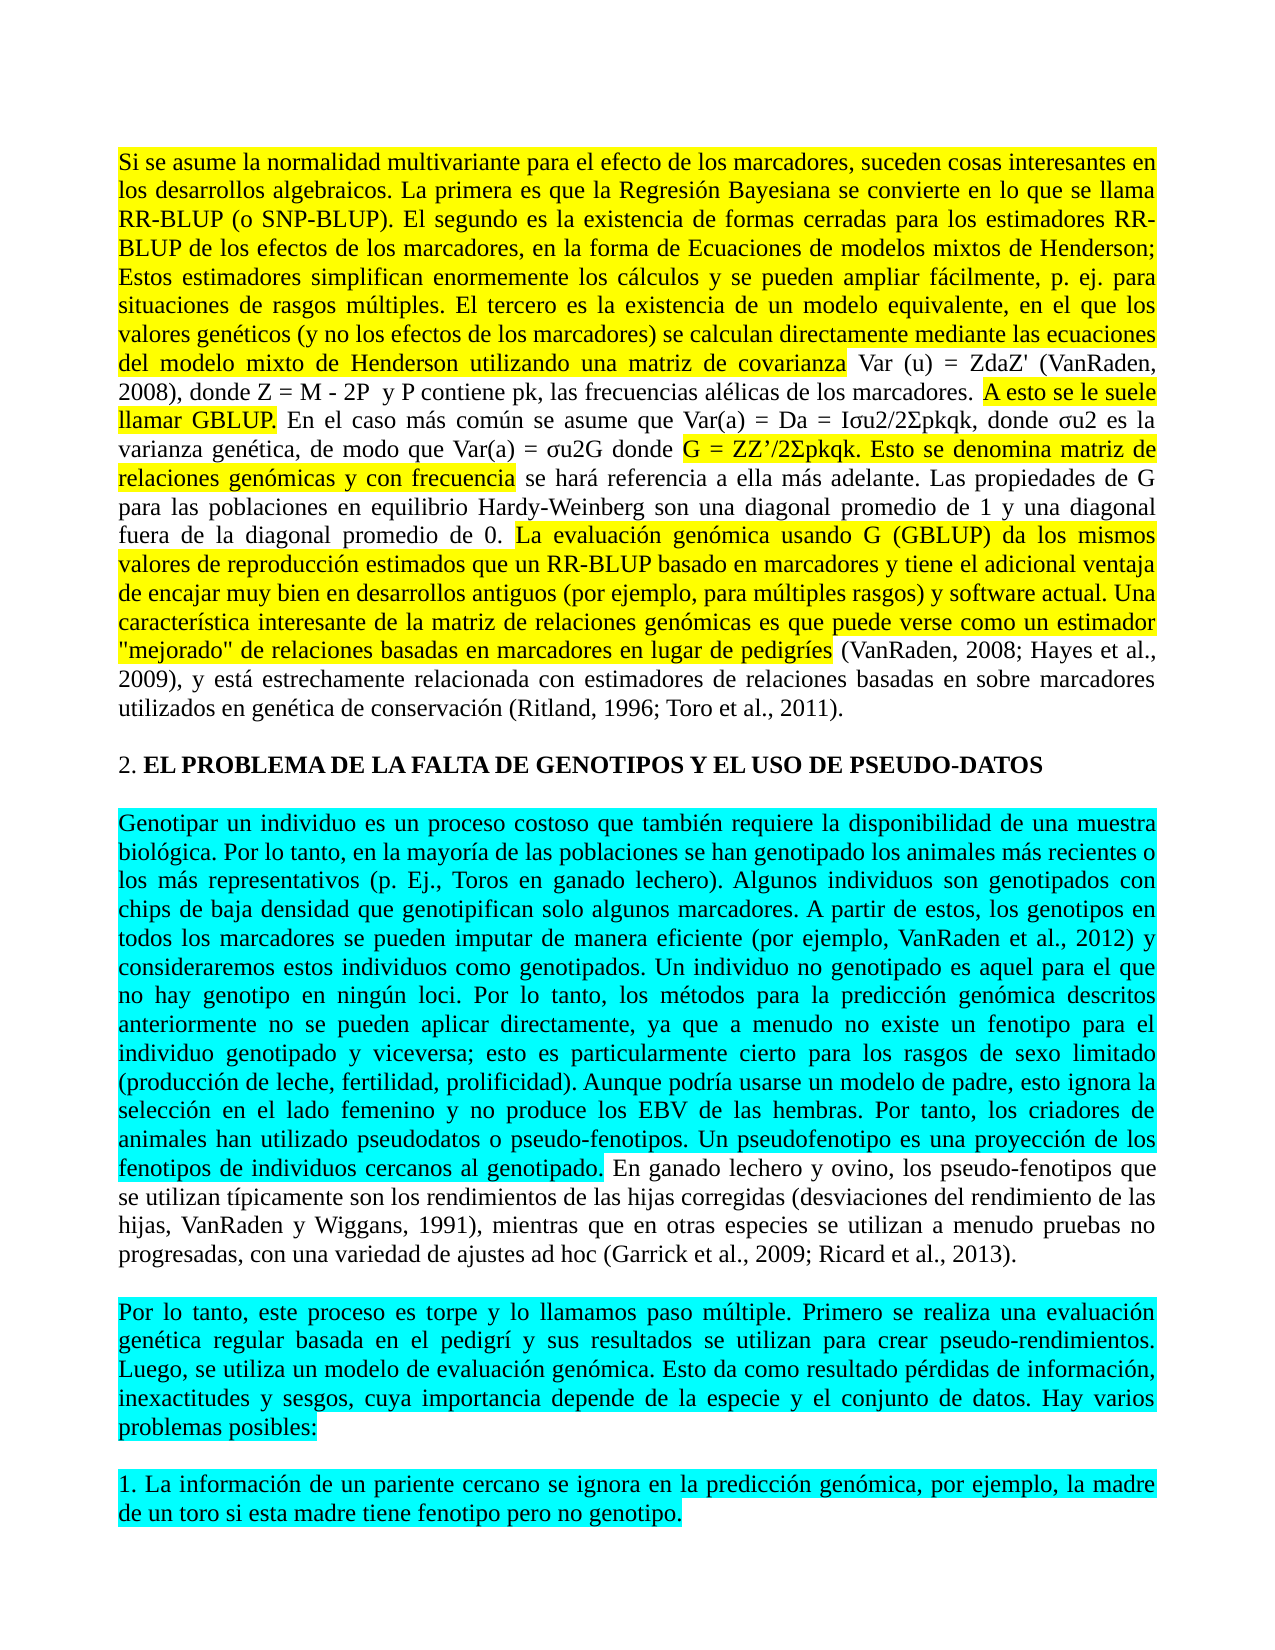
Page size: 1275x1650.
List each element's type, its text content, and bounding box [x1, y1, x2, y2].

text Por lo tanto, este proceso es torpe y lo llamamos paso múltiple. Primero se realiza una evaluación genética regular basada en el pedigrí y sus resultados se utilizan para crear pseudo-rendimientos. Luego, se utiliza un modelo de evaluación genómica. Esto da como resultado pérdidas de información, inexactitudes y sesgos, cuya importancia depende de la especie y el conjunto de datos. Hay varios problemas posibles: [118, 1297, 1157, 1441]
text Si se asume la normalidad multivariante para el efecto de los marcadores, suceden cosas interesantes en los desarrollos algebraicos. La primera es que la Regresión Bayesiana se convierte en lo que se llama RR-BLUP (o SNP-BLUP). El segundo es la existencia de formas cerradas para los estimadores RR-BLUP de los efectos de los marcadores, en la forma de Ecuaciones de modelos mixtos de Henderson; Estos estimadores simplifican enormemente los cálculos y se pueden ampliar fácilmente, p. ej. para situaciones de rasgos múltiples. El tercero es la existencia de un modelo equivalente, en el que los valores genéticos (y no los efectos de los marcadores) se calculan directamente mediante las ecuaciones del modelo mixto de Henderson utilizando una matriz de covarianza Var (u) = ZdaZ' (VanRaden, 2008), donde Z = M - 2P y P contiene pk, las frecuencias alélicas de los marcadores. A esto se le suele llamar GBLUP. En el caso más común se asume que Var(a) = Da = Iσu2/2Σpkqk, donde σu2 es la varianza genética, de modo que Var(a) = σu2G donde G = ZZ’/2Σpkqk. Esto se denomina matriz de relaciones genómicas y con frecuencia se hará referencia a ella más adelante. Las propiedades de G para las poblaciones en equilibrio Hardy-Weinberg son una diagonal promedio de 1 y una diagonal fuera de la diagonal promedio de 0. La evaluación genómica usando G (GBLUP) da los mismos valores de reproducción estimados que un RR-BLUP basado en marcadores y tiene el adicional ventaja de encajar muy bien en desarrollos antiguos (por ejemplo, para múltiples rasgos) y software actual. Una característica interesante de la matriz de relaciones genómicas es que puede verse como un estimador "mejorado" de relaciones basadas en marcadores en lugar de pedigríes (VanRaden, 2008; Hayes et al., 2009), y está estrechamente relacionada con estimadores de relaciones basadas en sobre marcadores utilizados en genética de conservación (Ritland, 1996; Toro et al., 2011). [118, 147, 1157, 722]
text 2. EL PROBLEMA DE LA FALTA DE GENOTIPOS Y EL USO DE PSEUDO-DATOS [118, 751, 1157, 779]
text 1. La información de un pariente cercano se ignora en la predicción genómica, por ejemplo, la madre de un toro si esta madre tiene fenotipo pero no genotipo. [118, 1469, 1157, 1527]
text Genotipar un individuo es un proceso costoso que también requiere la disponibilidad de una muestra biológica. Por lo tanto, en la mayoría de las poblaciones se han genotipado los animales más recientes o los más representativos (p. Ej., Toros en ganado lechero). Algunos individuos son genotipados con chips de baja densidad que genotipifican solo algunos marcadores. A partir de estos, los genotipos en todos los marcadores se pueden imputar de manera eficiente (por ejemplo, VanRaden et al., 2012) y consideraremos estos individuos como genotipados. Un individuo no genotipado es aquel para el que no hay genotipo en ningún loci. Por lo tanto, los métodos para la predicción genómica descritos anteriormente no se pueden aplicar directamente, ya que a menudo no existe un fenotipo para el individuo genotipado y viceversa; esto es particularmente cierto para los rasgos de sexo limitado (producción de leche, fertilidad, prolificidad). Aunque podría usarse un modelo de padre, esto ignora la selección en el lado femenino y no produce los EBV de las hembras. Por tanto, los criadores de animales han utilizado pseudodatos o pseudo-fenotipos. Un pseudofenotipo es una proyección de los fenotipos de individuos cercanos al genotipado. En ganado lechero y ovino, los pseudo-fenotipos que se utilizan típicamente son los rendimientos de las hijas corregidas (desviaciones del rendimiento de las hijas, VanRaden y Wiggans, 1991), mientras que en otras especies se utilizan a menudo pruebas no progresadas, con una variedad de ajustes ad hoc (Garrick et al., 2009; Ricard et al., 2013). [118, 808, 1157, 1268]
